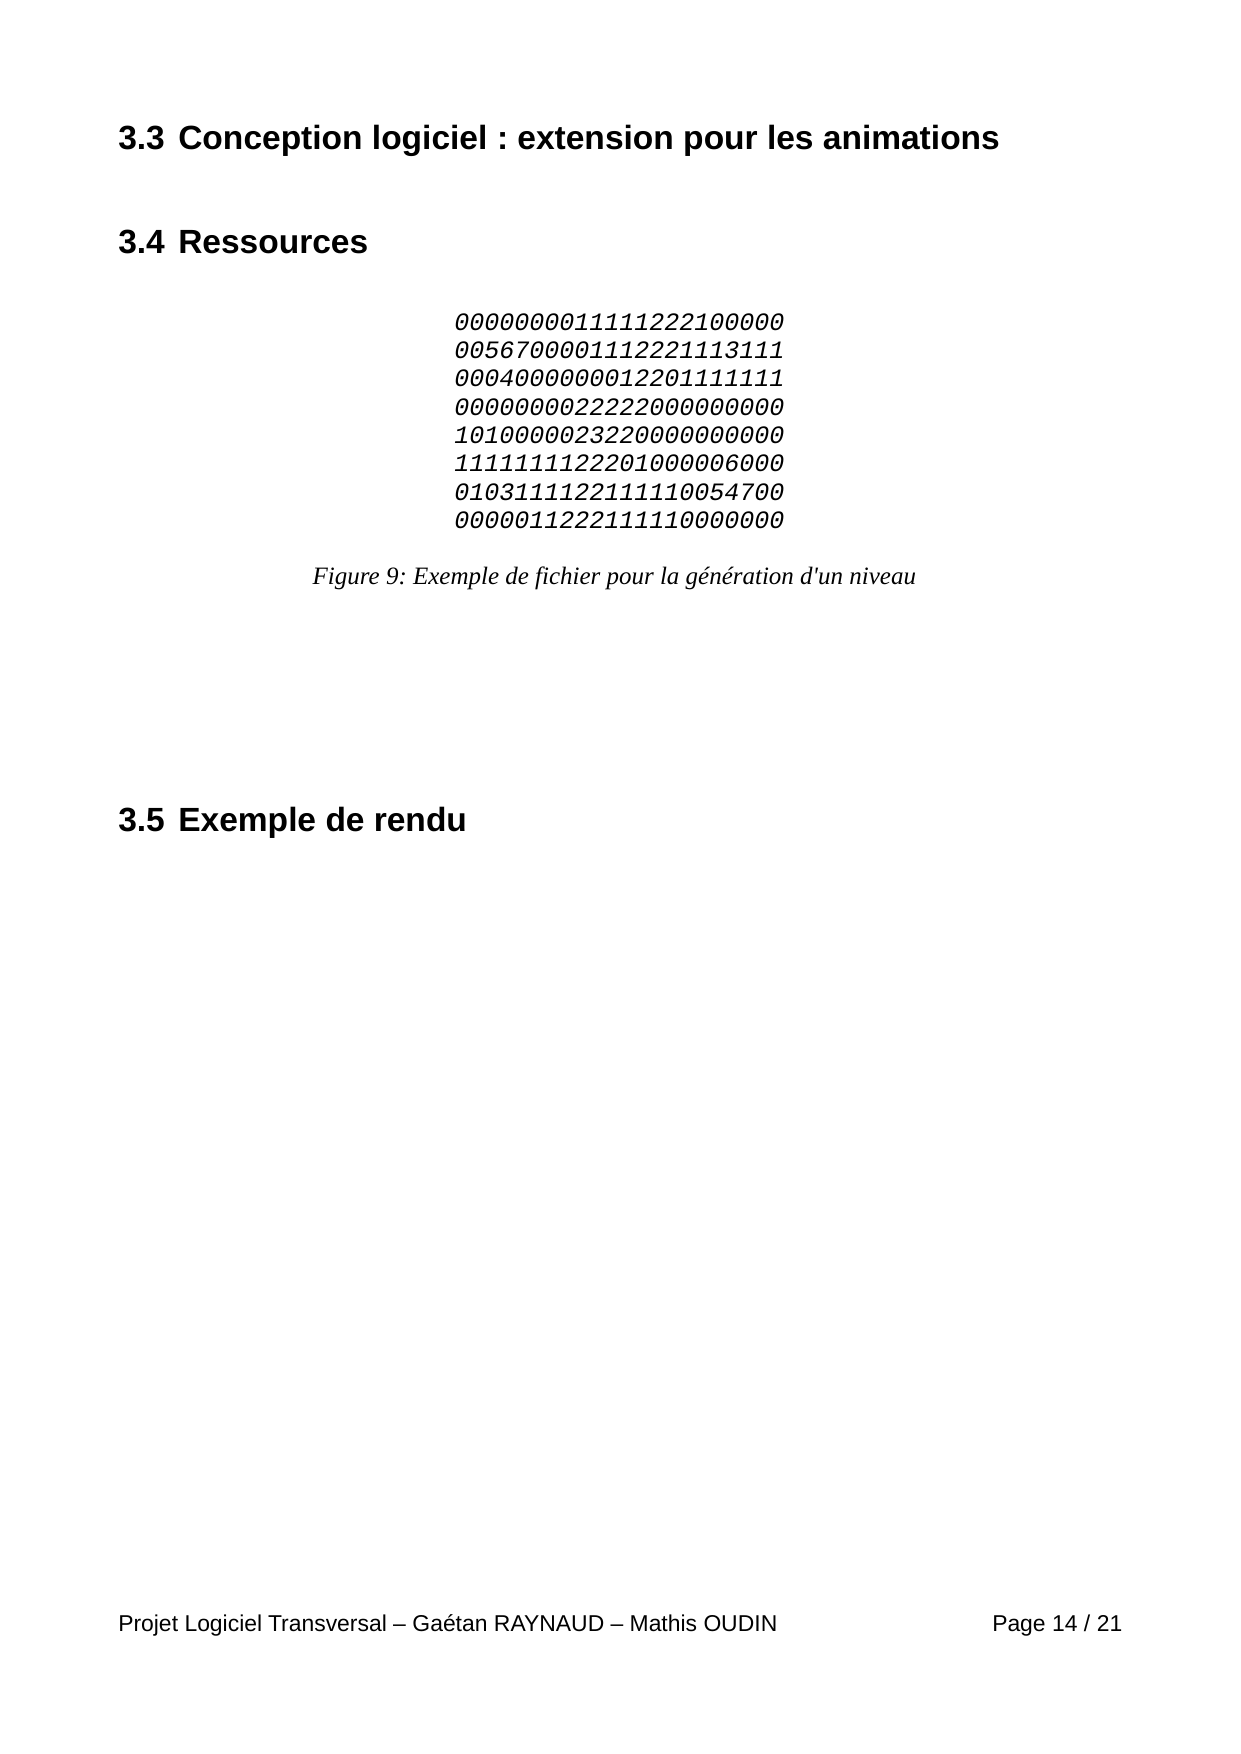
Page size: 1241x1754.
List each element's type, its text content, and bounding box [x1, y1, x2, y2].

subtitle Ressources [118, 222, 1122, 260]
text Figure 9: Exemple de fichier pour la génération d'un niveau [312, 561, 928, 589]
subtitle Exemple de rendu [118, 800, 1122, 838]
subtitle Conception logiciel : extension pour les animations [118, 118, 1122, 157]
text 0000000011111222100000 0056700001112221113111 0004000000012201111111 0000000022222000000000 1010000023220000000000 1111111122201000006000 0103111122111110054700 0000011222111110000000 [312, 309, 928, 536]
